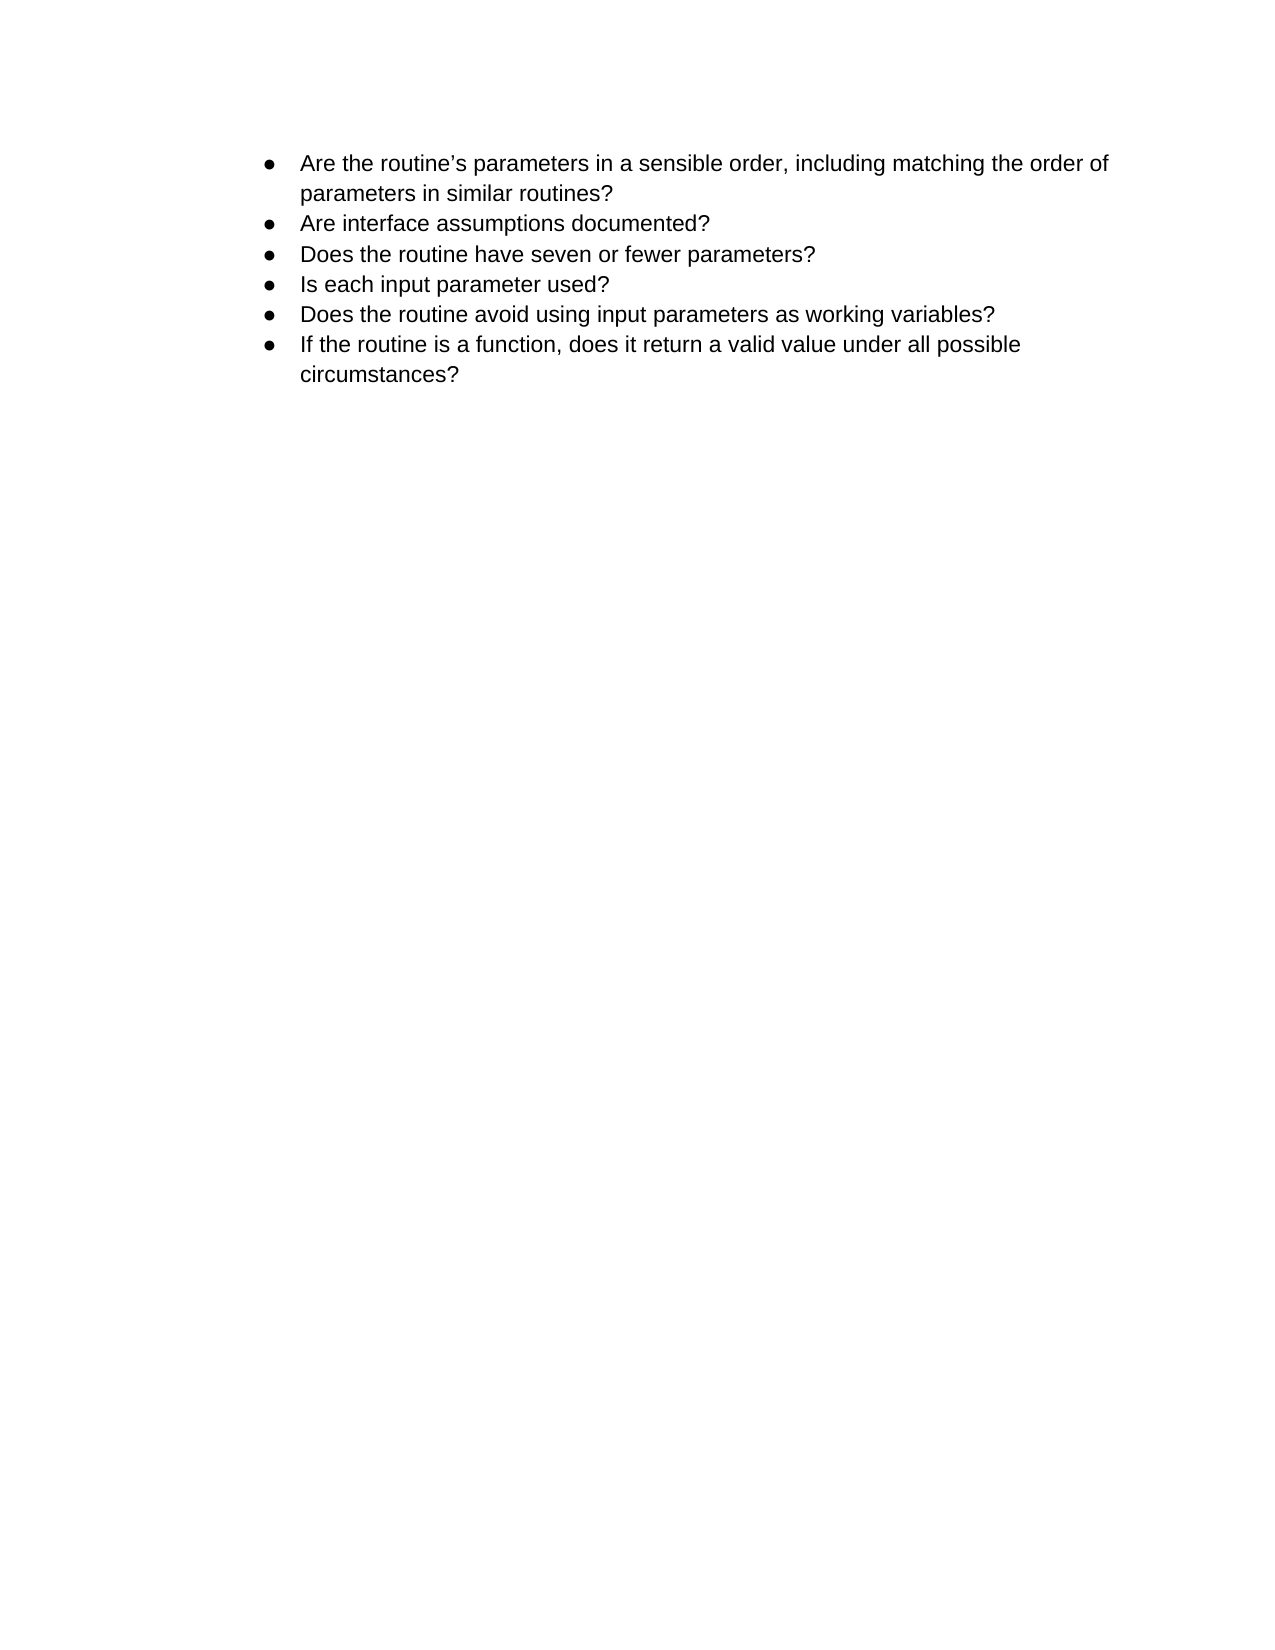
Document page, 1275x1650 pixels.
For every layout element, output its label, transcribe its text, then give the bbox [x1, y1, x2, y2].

list Are the routine’s parameters in a sensible order, including matching the order of parameters in similar routines? [262, 150, 1125, 207]
list Is each input parameter used? [262, 271, 1125, 297]
list Does the routine have seven or fewer parameters? [262, 241, 1125, 267]
list Does the routine avoid using input parameters as working variables? [262, 301, 1125, 327]
list Are interface assumptions documented? [262, 210, 1125, 237]
list If the routine is a function, does it return a valid value under all possible circumstances? [262, 331, 1125, 388]
